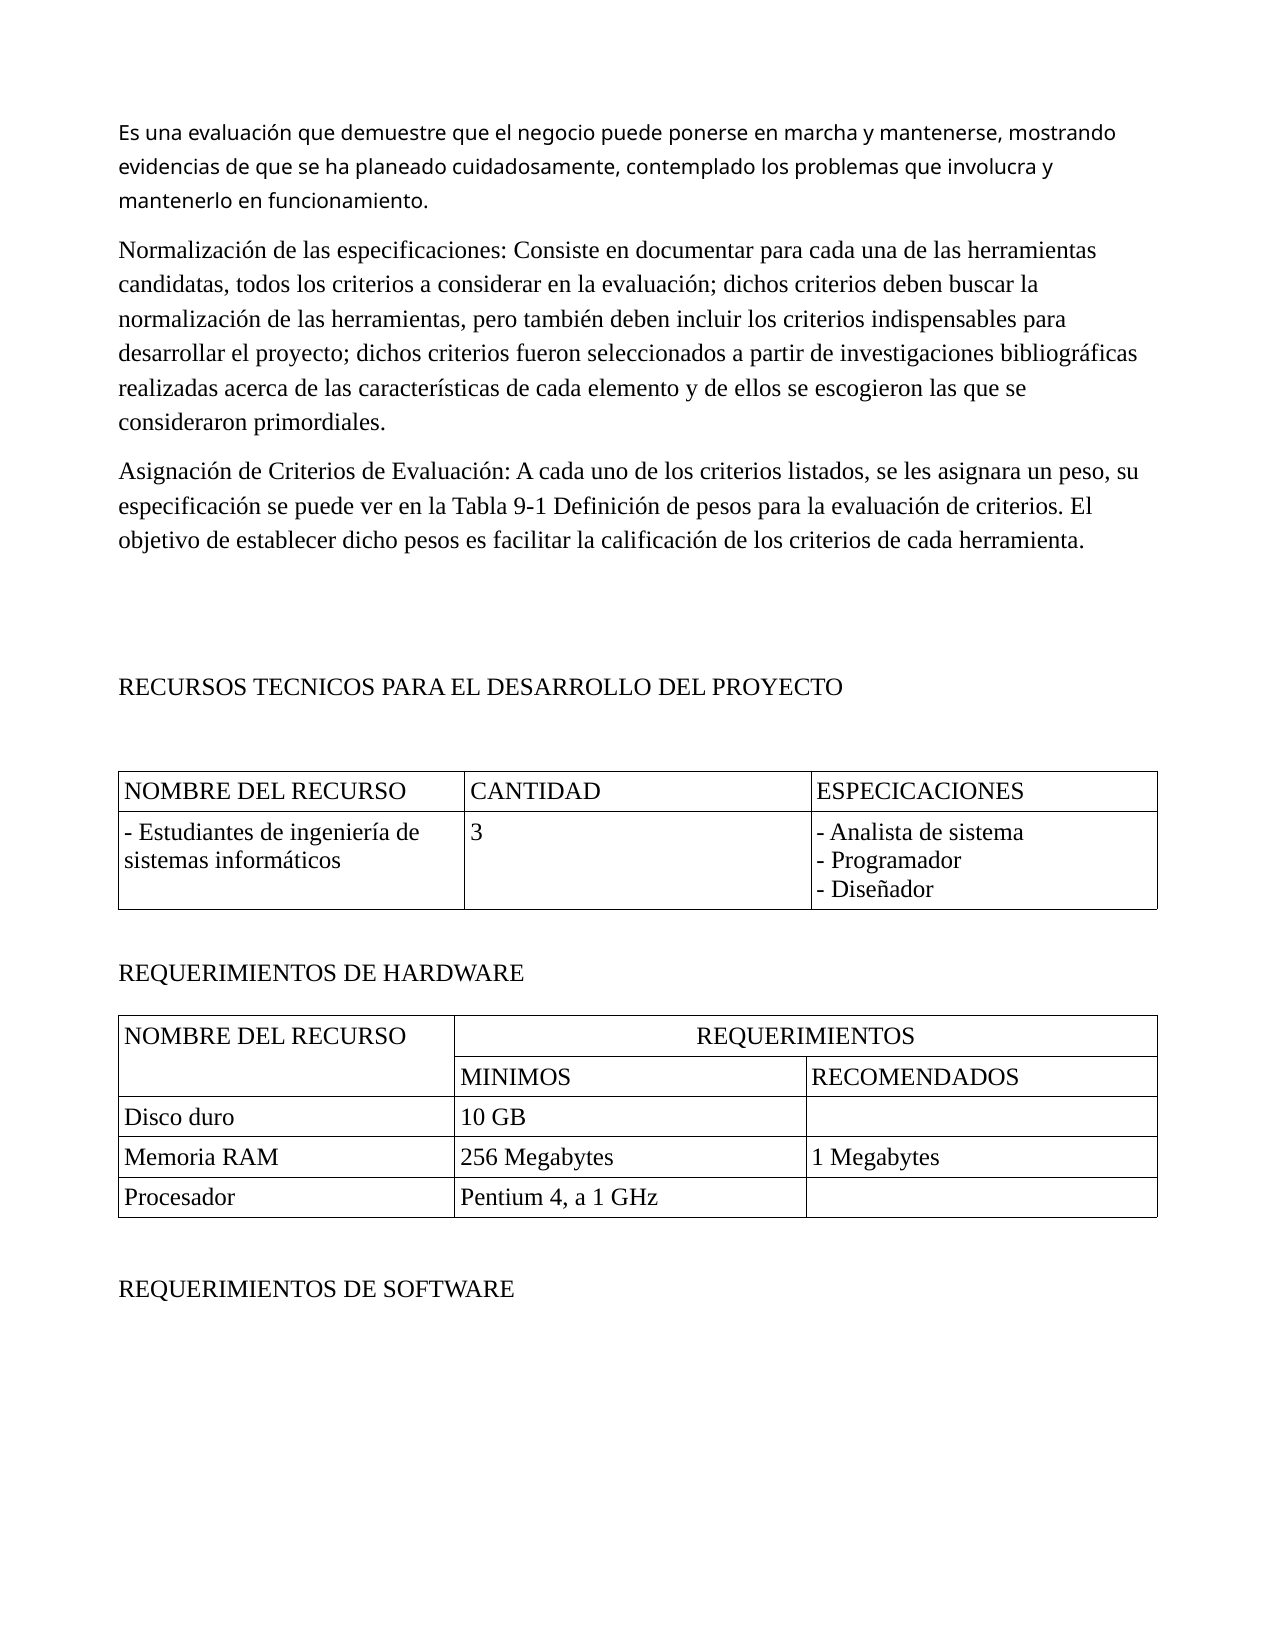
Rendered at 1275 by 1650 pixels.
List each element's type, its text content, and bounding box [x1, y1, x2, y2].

table_header REQUERIMIENTOS [455, 1016, 1157, 1056]
table_cell 10 GB [455, 1097, 806, 1136]
table_cell 3 [465, 812, 811, 909]
text REQUERIMIENTOS DE HARDWARE [118, 958, 1157, 987]
table_cell [807, 1178, 1157, 1217]
text Es una evaluación que demuestre que el negocio puede ponerse en marcha y mantenerse, mostrando evidencias de que se ha planeado cuidadosamente, contemplado los problemas que involucra y mantenerlo en funcionamiento. [118, 118, 1157, 215]
table_cell - Estudiantes de ingeniería de sistemas informáticos [119, 812, 464, 909]
table_cell Disco duro [119, 1097, 454, 1136]
table_cell Pentium 4, a 1 GHz [455, 1178, 806, 1217]
text REQUERIMIENTOS DE SOFTWARE [118, 1274, 1157, 1303]
table_header NOMBRE DEL RECURSO [119, 772, 464, 811]
table_cell RECOMENDADOS [807, 1057, 1157, 1096]
table_cell 256 Megabytes [455, 1137, 806, 1177]
text RECURSOS TECNICOS PARA EL DESARROLLO DEL PROYECTO [118, 672, 1157, 701]
table_cell 1 Megabytes [807, 1137, 1157, 1177]
table_cell [807, 1097, 1157, 1136]
text Asignación de Criterios de Evaluación: A cada uno de los criterios listados, se les asignara un peso, su especificación se puede ver en la Tabla 9-1 Definición de pesos para la evaluación de criterios. El objetivo de establecer dicho pesos es facilitar la calificación de los criterios de cada herramienta. [118, 456, 1157, 554]
table_cell MINIMOS [455, 1057, 806, 1096]
text Normalización de las especificaciones: Consiste en documentar para cada una de las herramientas candidatas, todos los criterios a considerar en la evaluación; dichos criterios deben buscar la normalización de las herramientas, pero también deben incluir los criterios indispensables para desarrollar el proyecto; dichos criterios fueron seleccionados a partir de investigaciones bibliográficas realizadas acerca de las características de cada elemento y de ellos se escogieron las que se consideraron primordiales. [118, 235, 1157, 436]
table_cell Memoria RAM [119, 1137, 454, 1177]
table_header CANTIDAD [465, 772, 811, 811]
table_header NOMBRE DEL RECURSO [119, 1016, 454, 1096]
table_cell - Analista de sistema - Programador - Diseñador [812, 812, 1157, 909]
table_header ESPECICACIONES [812, 772, 1157, 811]
table_cell Procesador [119, 1178, 454, 1217]
